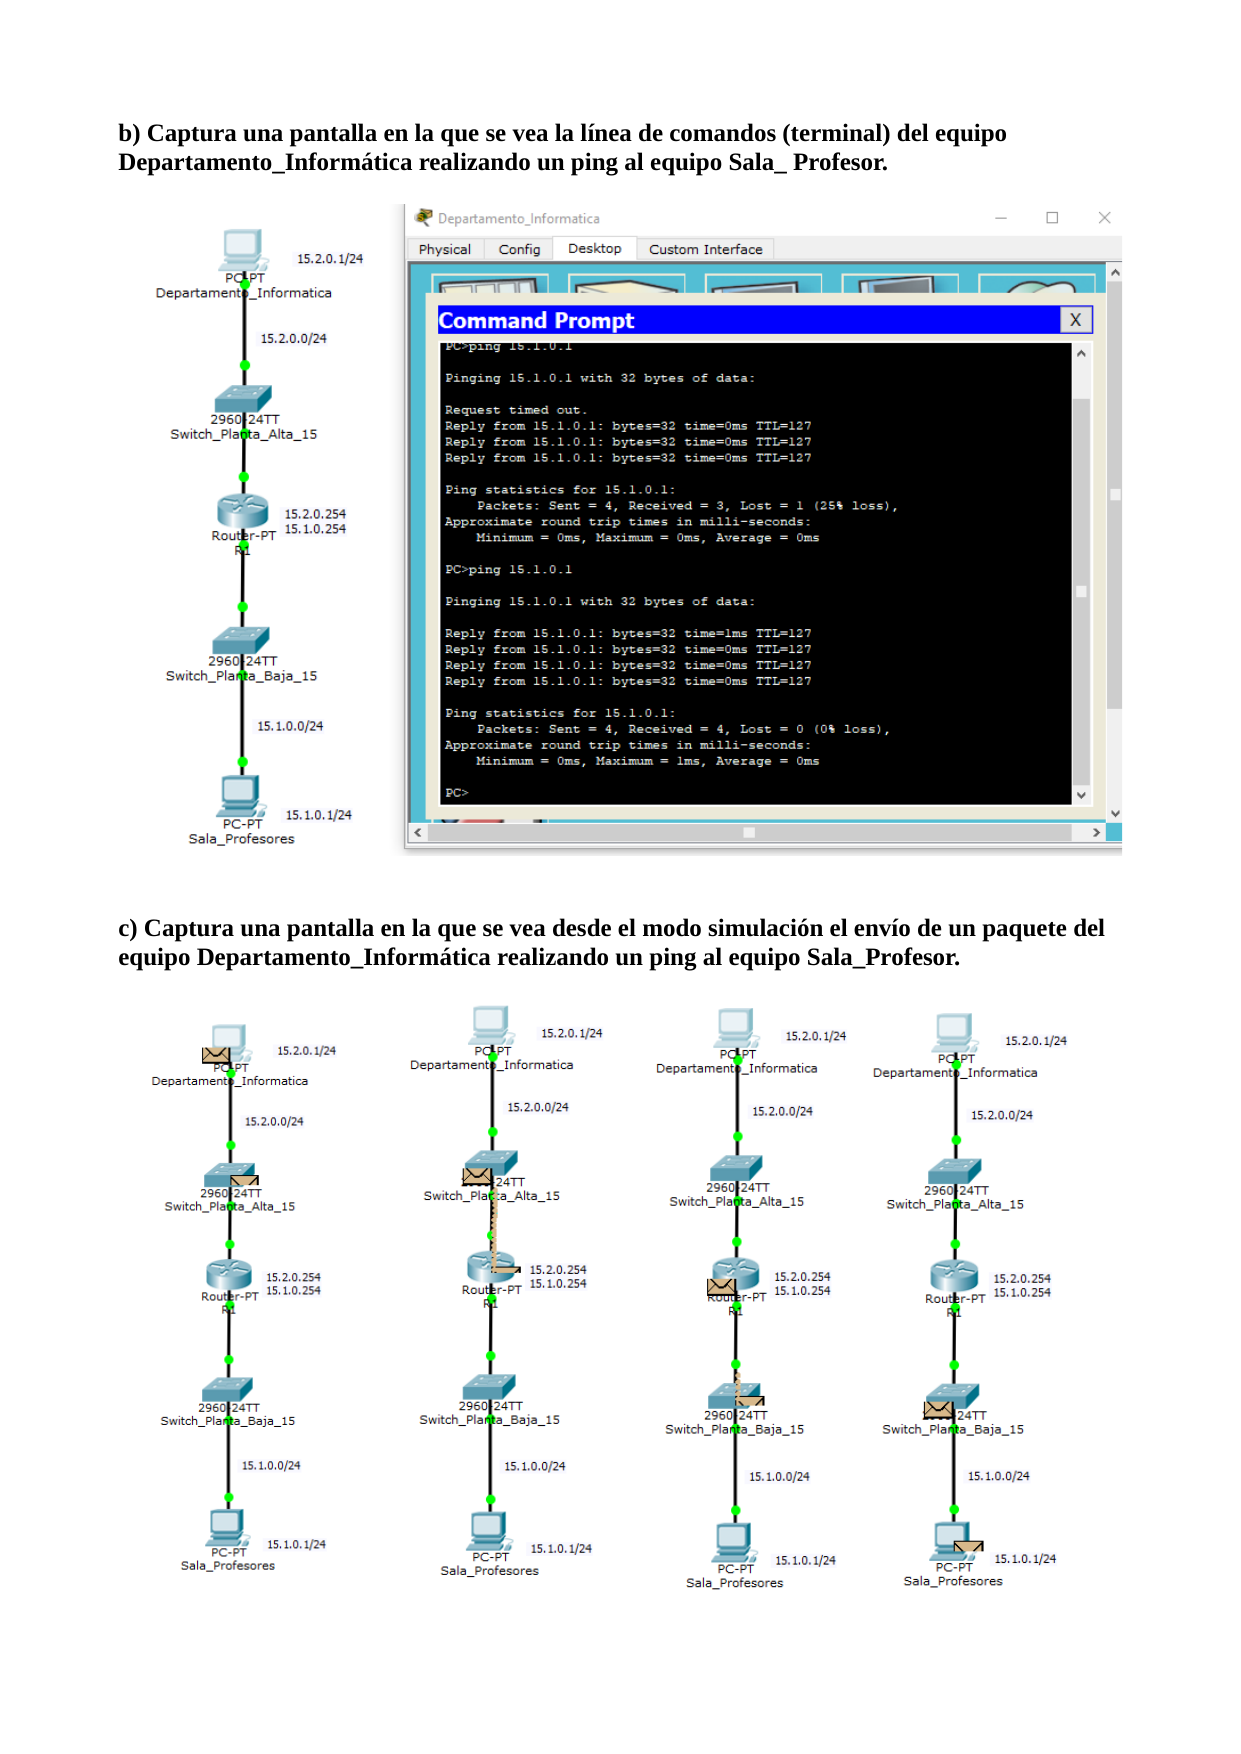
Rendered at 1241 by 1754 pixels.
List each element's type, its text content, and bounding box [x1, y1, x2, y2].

picture [118, 204, 1123, 856]
picture [114, 996, 349, 1592]
text b) Captura una pantalla en la que se vea la línea de comandos (terminal) del equipo Departamento_Informática realizando un ping al equipo Sala_ Profesor. [118, 118, 1122, 176]
text c) Captura una pantalla en la que se vea desde el modo simulación el envío de un paquete del equipo Departamento_Informática realizando un ping al equipo Sala_Profesor. [118, 913, 1122, 970]
picture [374, 992, 1104, 1602]
